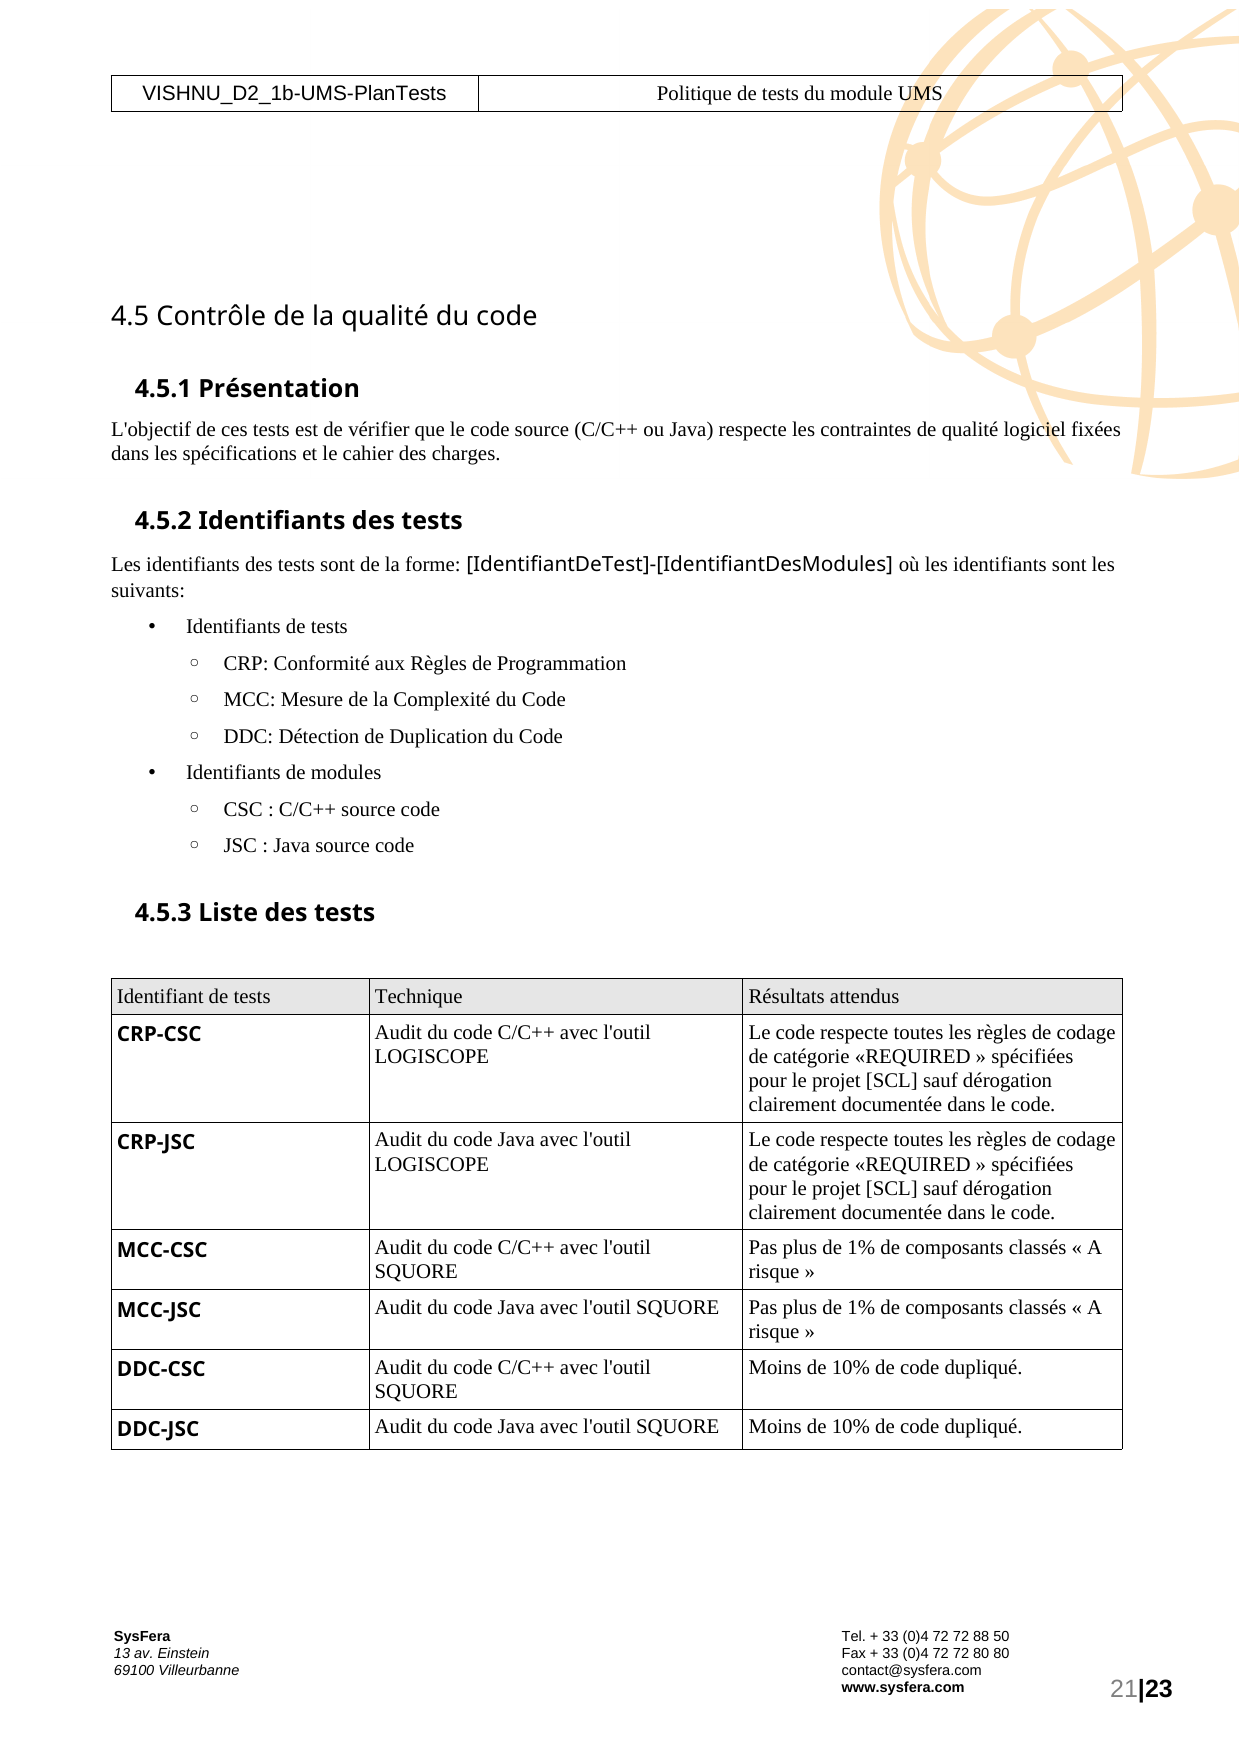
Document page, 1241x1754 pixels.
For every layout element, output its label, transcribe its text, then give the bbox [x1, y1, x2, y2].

table_cell Audit du code C/C++ avec l'outil SQUORE [370, 1350, 742, 1408]
table_cell CRP-CSC [112, 1015, 369, 1122]
table_cell CRP-JSC [112, 1123, 369, 1229]
table_cell Audit du code C/C++ avec l'outil SQUORE [370, 1230, 742, 1289]
table_cell Pas plus de 1% de composants classés « A risque » [743, 1290, 1122, 1349]
table_cell Audit du code Java avec l'outil LOGISCOPE [370, 1123, 742, 1229]
table_header Résultats attendus [743, 979, 1122, 1014]
subtitle Liste des tests [134, 895, 1122, 929]
text Les identifiants des tests sont de la forme: [IdentifiantDeTest]-[IdentifiantDesModules] où les identifiants sont les suivants: [111, 549, 1122, 602]
list JSC : Java source code [186, 833, 1122, 857]
table_cell MCC-JSC [112, 1290, 369, 1349]
table_cell Audit du code Java avec l'outil SQUORE [370, 1410, 742, 1448]
table_cell Audit du code C/C++ avec l'outil LOGISCOPE [370, 1015, 742, 1122]
table_header Identifiant de tests [112, 979, 369, 1014]
list CRP: Conformité aux Règles de Programmation [186, 651, 1122, 675]
table_header Technique [370, 979, 742, 1014]
list Identifiants de modules [148, 760, 1122, 784]
table_cell Pas plus de 1% de composants classés « A risque » [743, 1230, 1122, 1289]
table_cell Le code respecte toutes les règles de codage de catégorie «REQUIRED » spécifiées pour le projet [SCL] sauf dérogation clairement documentée dans le code. [743, 1123, 1122, 1229]
list CSC : C/C++ source code [186, 797, 1122, 821]
table_cell DDC-CSC [112, 1350, 369, 1408]
table_cell Le code respecte toutes les règles de codage de catégorie «REQUIRED » spécifiées pour le projet [SCL] sauf dérogation clairement documentée dans le code. [743, 1015, 1122, 1122]
list MCC: Mesure de la Complexité du Code [186, 687, 1122, 711]
list Identifiants de tests [148, 614, 1122, 638]
table_cell Audit du code Java avec l'outil SQUORE [370, 1290, 742, 1349]
subtitle Identifiants des tests [134, 502, 1122, 537]
table_cell Moins de 10% de code dupliqué. [743, 1350, 1122, 1408]
table_cell Moins de 10% de code dupliqué. [743, 1410, 1122, 1448]
picture [1, 9, 1239, 479]
list DDC: Détection de Duplication du Code [186, 724, 1122, 748]
table_cell MCC-CSC [112, 1230, 369, 1289]
table_cell DDC-JSC [112, 1410, 369, 1448]
